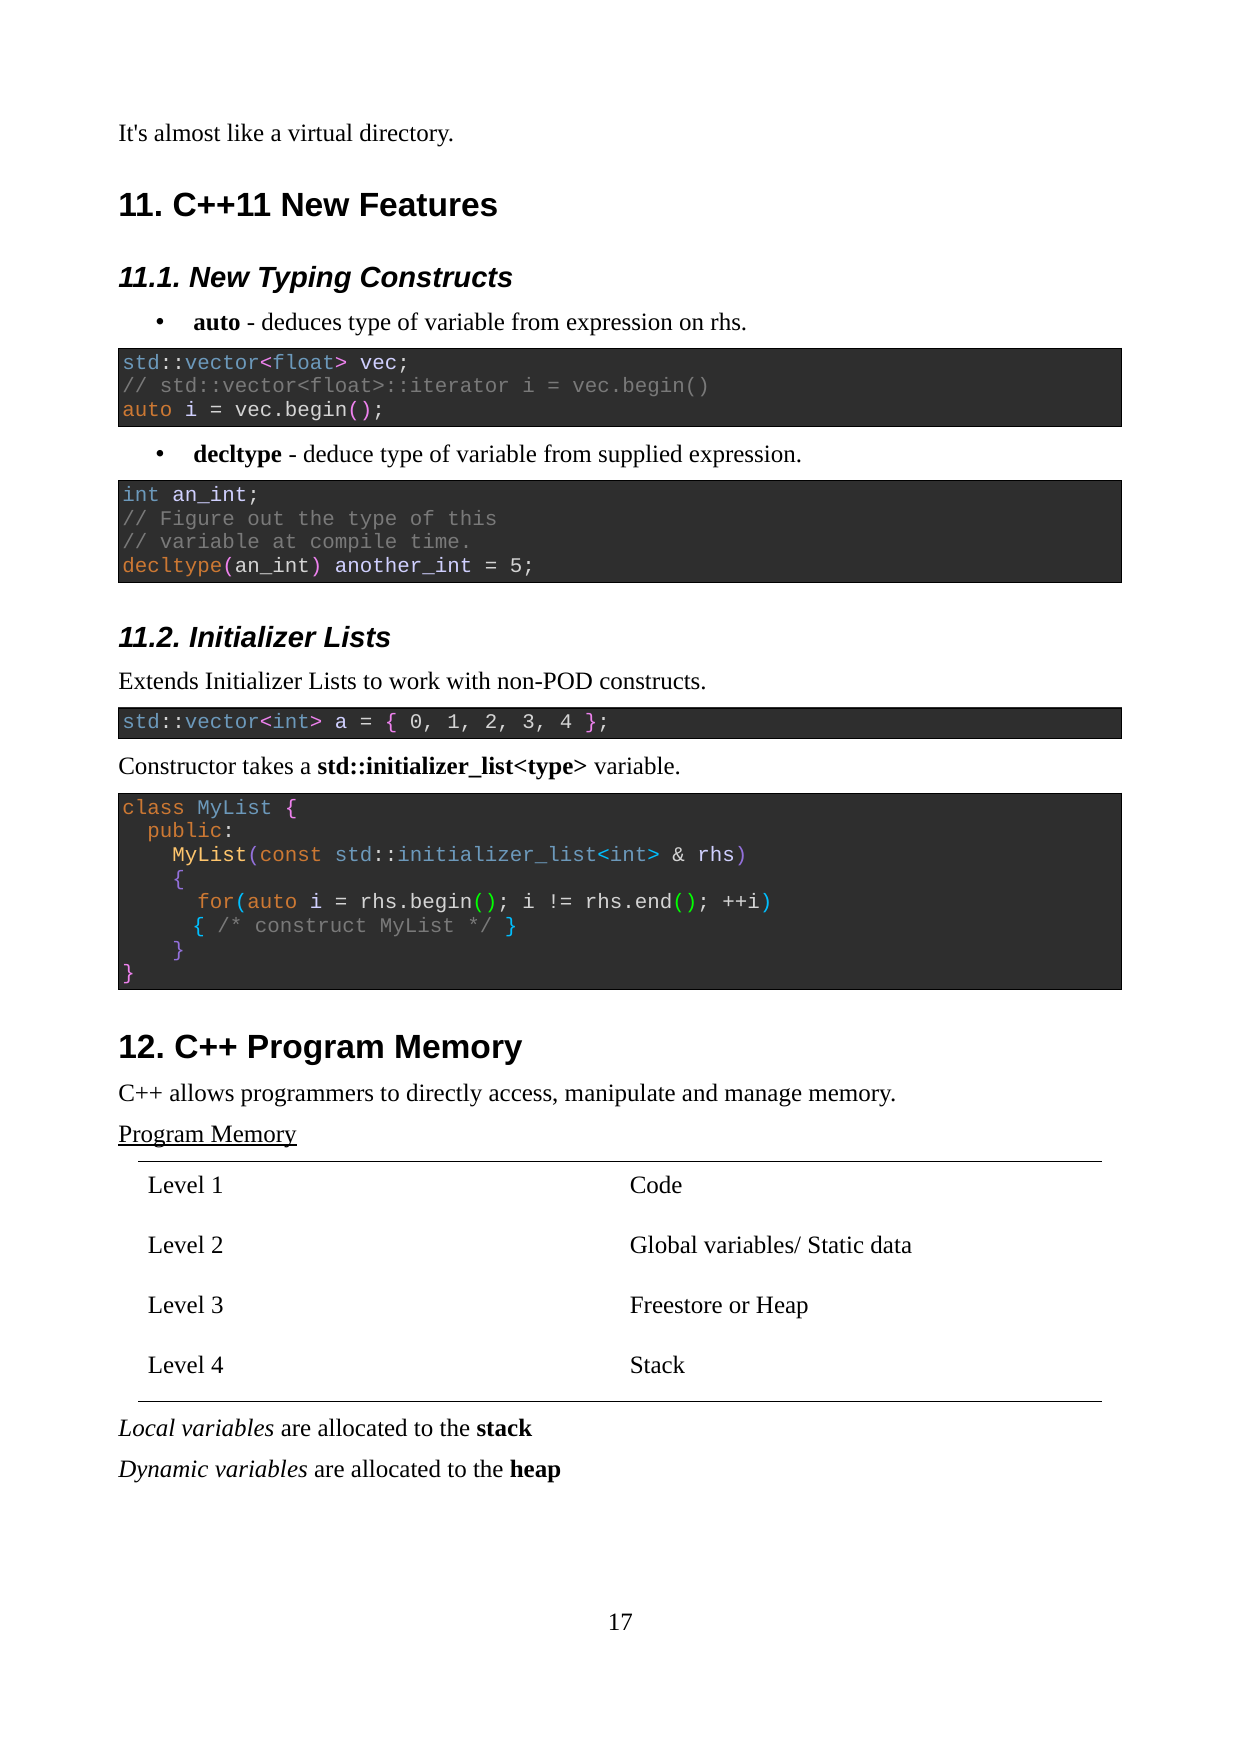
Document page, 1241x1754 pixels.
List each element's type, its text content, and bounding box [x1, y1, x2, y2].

table_cell Global variables/ Static data [620, 1221, 1102, 1281]
subtitle New Typing Constructs [118, 261, 1122, 294]
text Dynamic variables are allocated to the heap [118, 1454, 1122, 1483]
table_cell Level 4 [138, 1341, 620, 1401]
text It's almost like a virtual directory. [118, 118, 1122, 147]
text auto i = vec.begin(); [119, 395, 1121, 426]
text Program Memory [118, 1119, 1122, 1148]
text // variable at compile time. [119, 528, 1121, 551]
text } [119, 934, 1121, 958]
text C++ allows programmers to directly access, manipulate and manage memory. [118, 1078, 1122, 1107]
table_cell Level 2 [138, 1221, 620, 1281]
text public: [119, 816, 1121, 840]
subtitle C++11 New Features [118, 184, 1122, 223]
text class MyList { [119, 794, 1121, 816]
text Local variables are allocated to the stack [118, 1413, 1122, 1442]
subtitle Initializer Lists [118, 620, 1122, 654]
table_cell Level 3 [138, 1281, 620, 1341]
table_cell Freestore or Heap [620, 1281, 1102, 1341]
table_header Level 1 [138, 1162, 620, 1221]
subtitle C++ Program Memory [118, 1027, 1122, 1066]
text Constructor takes a std::initializer_list<type> variable. [118, 751, 1122, 780]
text } [119, 958, 1121, 989]
text for(auto i = rhs.begin(); i != rhs.end(); ++i) [119, 887, 1121, 911]
list auto - deduces type of variable from expression on rhs. [156, 307, 1122, 335]
text Extends Initializer Lists to work with non-POD constructs. [118, 666, 1122, 695]
text // std::vector<float>::iterator i = vec.begin() [119, 371, 1121, 395]
text { [119, 864, 1121, 887]
table_cell Stack [620, 1341, 1102, 1401]
list decltype - deduce type of variable from supplied expression. [156, 439, 1122, 468]
text std::vector<int> a = { 0, 1, 2, 3, 4 }; [119, 709, 1121, 738]
text int an_int; [119, 481, 1121, 504]
table_header Code [620, 1162, 1102, 1221]
text decltype(an_int) another_int = 5; [119, 551, 1121, 582]
text std::vector<float> vec; [119, 349, 1121, 371]
text MyList(const std::initializer_list<int> & rhs) [119, 840, 1121, 864]
text { /* construct MyList */ } [119, 911, 1121, 934]
text // Figure out the type of this [119, 504, 1121, 528]
